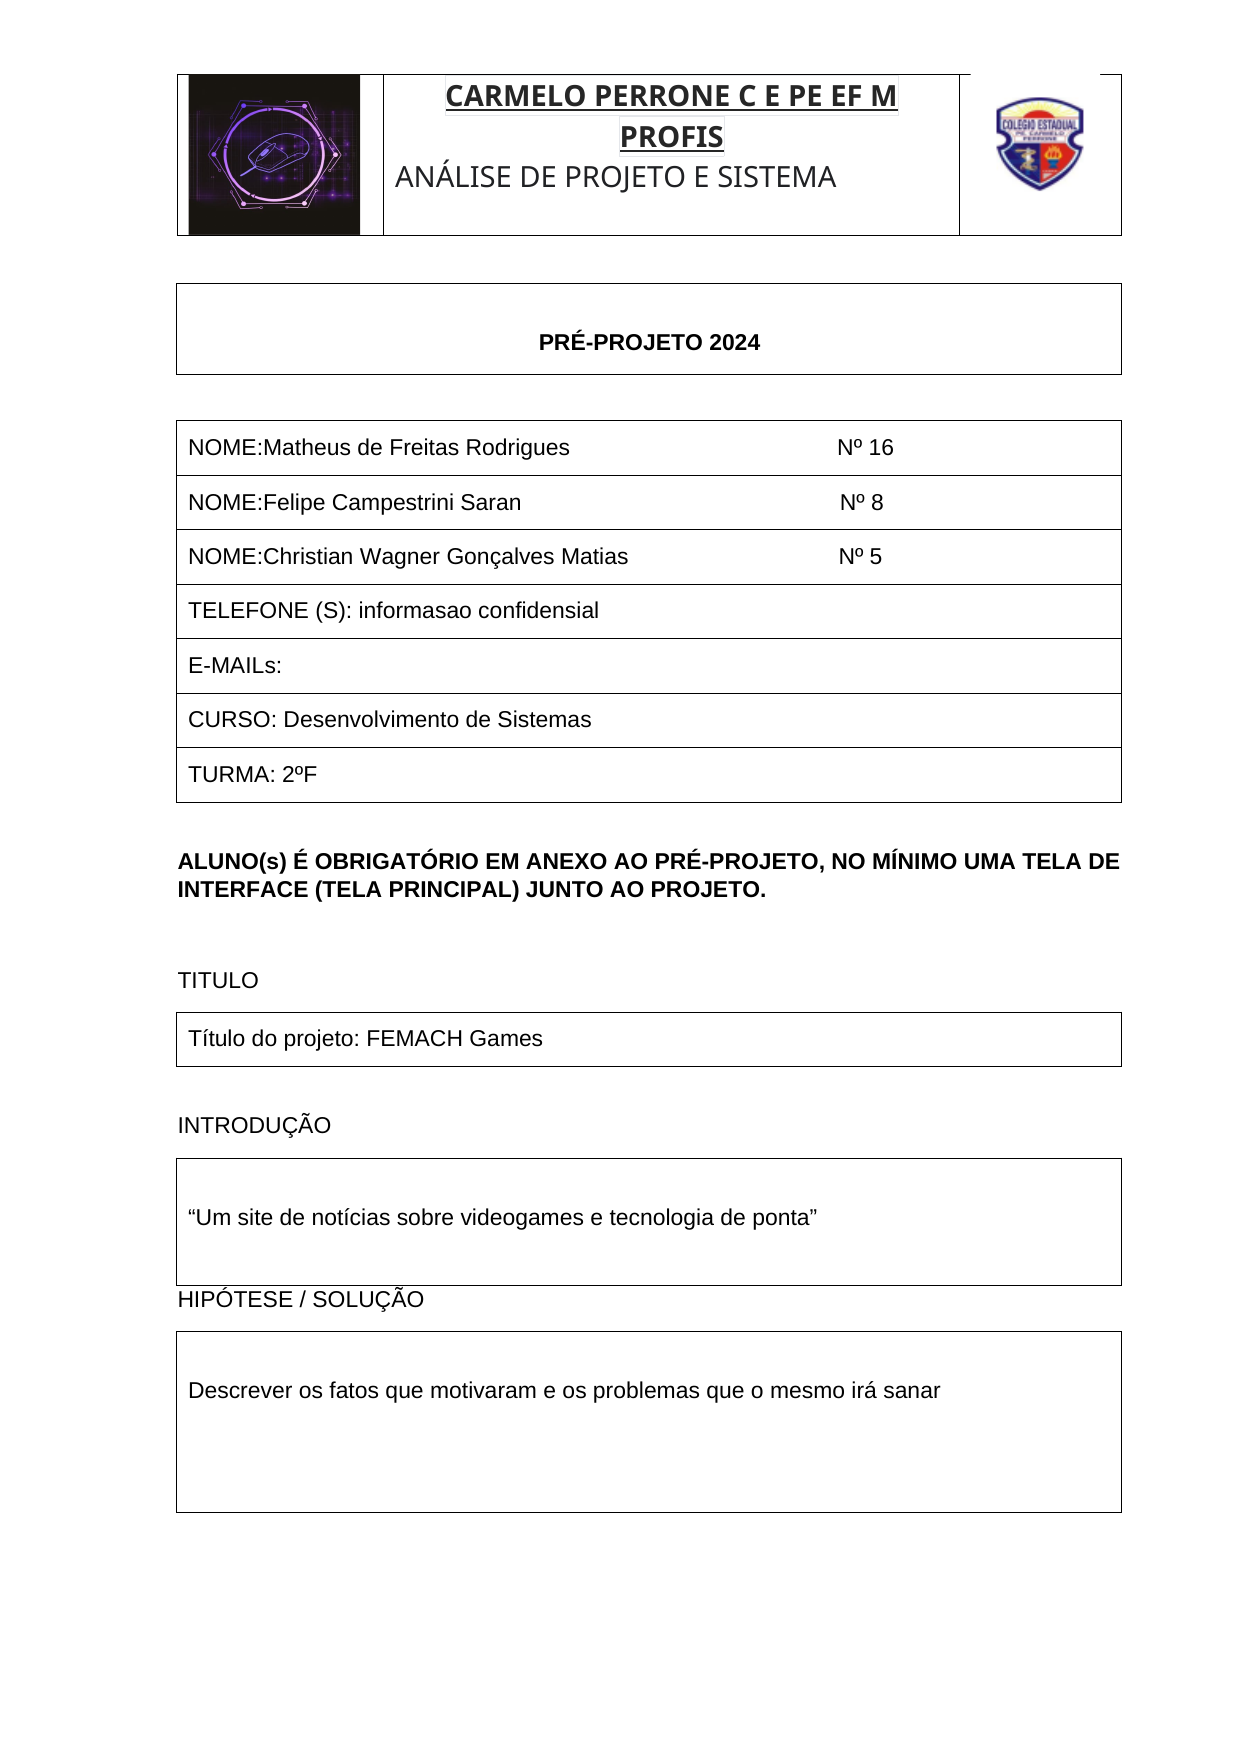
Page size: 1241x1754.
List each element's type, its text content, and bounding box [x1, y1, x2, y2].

table_cell NOME:Felipe Campestrini Saran Nº 8 [177, 476, 1121, 529]
table_header “Um site de notícias sobre videogames e tecnologia de ponta” [177, 1159, 1121, 1284]
table_header PRÉ-PROJETO 2024 [177, 284, 1121, 374]
table_cell TURMA: 2ºF [177, 748, 1121, 802]
text HIPÓTESE / SOLUÇÃO [177, 1286, 1122, 1312]
picture [188, 74, 361, 235]
table_header NOME:Matheus de Freitas Rodrigues Nº 16 [177, 421, 1121, 475]
table_header Título do projeto: FEMACH Games [177, 1013, 1121, 1066]
table_cell CURSO: Desenvolvimento de Sistemas [177, 694, 1121, 747]
text ALUNO(s) É OBRIGATÓRIO EM ANEXO AO PRÉ-PROJETO, NO MÍNIMO UMA TELA DE INTERFACE (TELA PRINCIPAL) JUNTO AO PROJETO. [177, 848, 1122, 903]
table_header Descrever os fatos que motivaram e os problemas que o mesmo irá sanar [177, 1332, 1121, 1512]
text INTRODUÇÃO [177, 1112, 1122, 1139]
table_cell E-MAILs: [177, 639, 1121, 693]
table_cell TELEFONE (S): informasao confidensial [177, 585, 1121, 638]
table_cell NOME:Christian Wagner Gonçalves Matias Nº 5 [177, 530, 1121, 584]
picture [970, 74, 1101, 199]
text TITULO [177, 967, 1122, 993]
